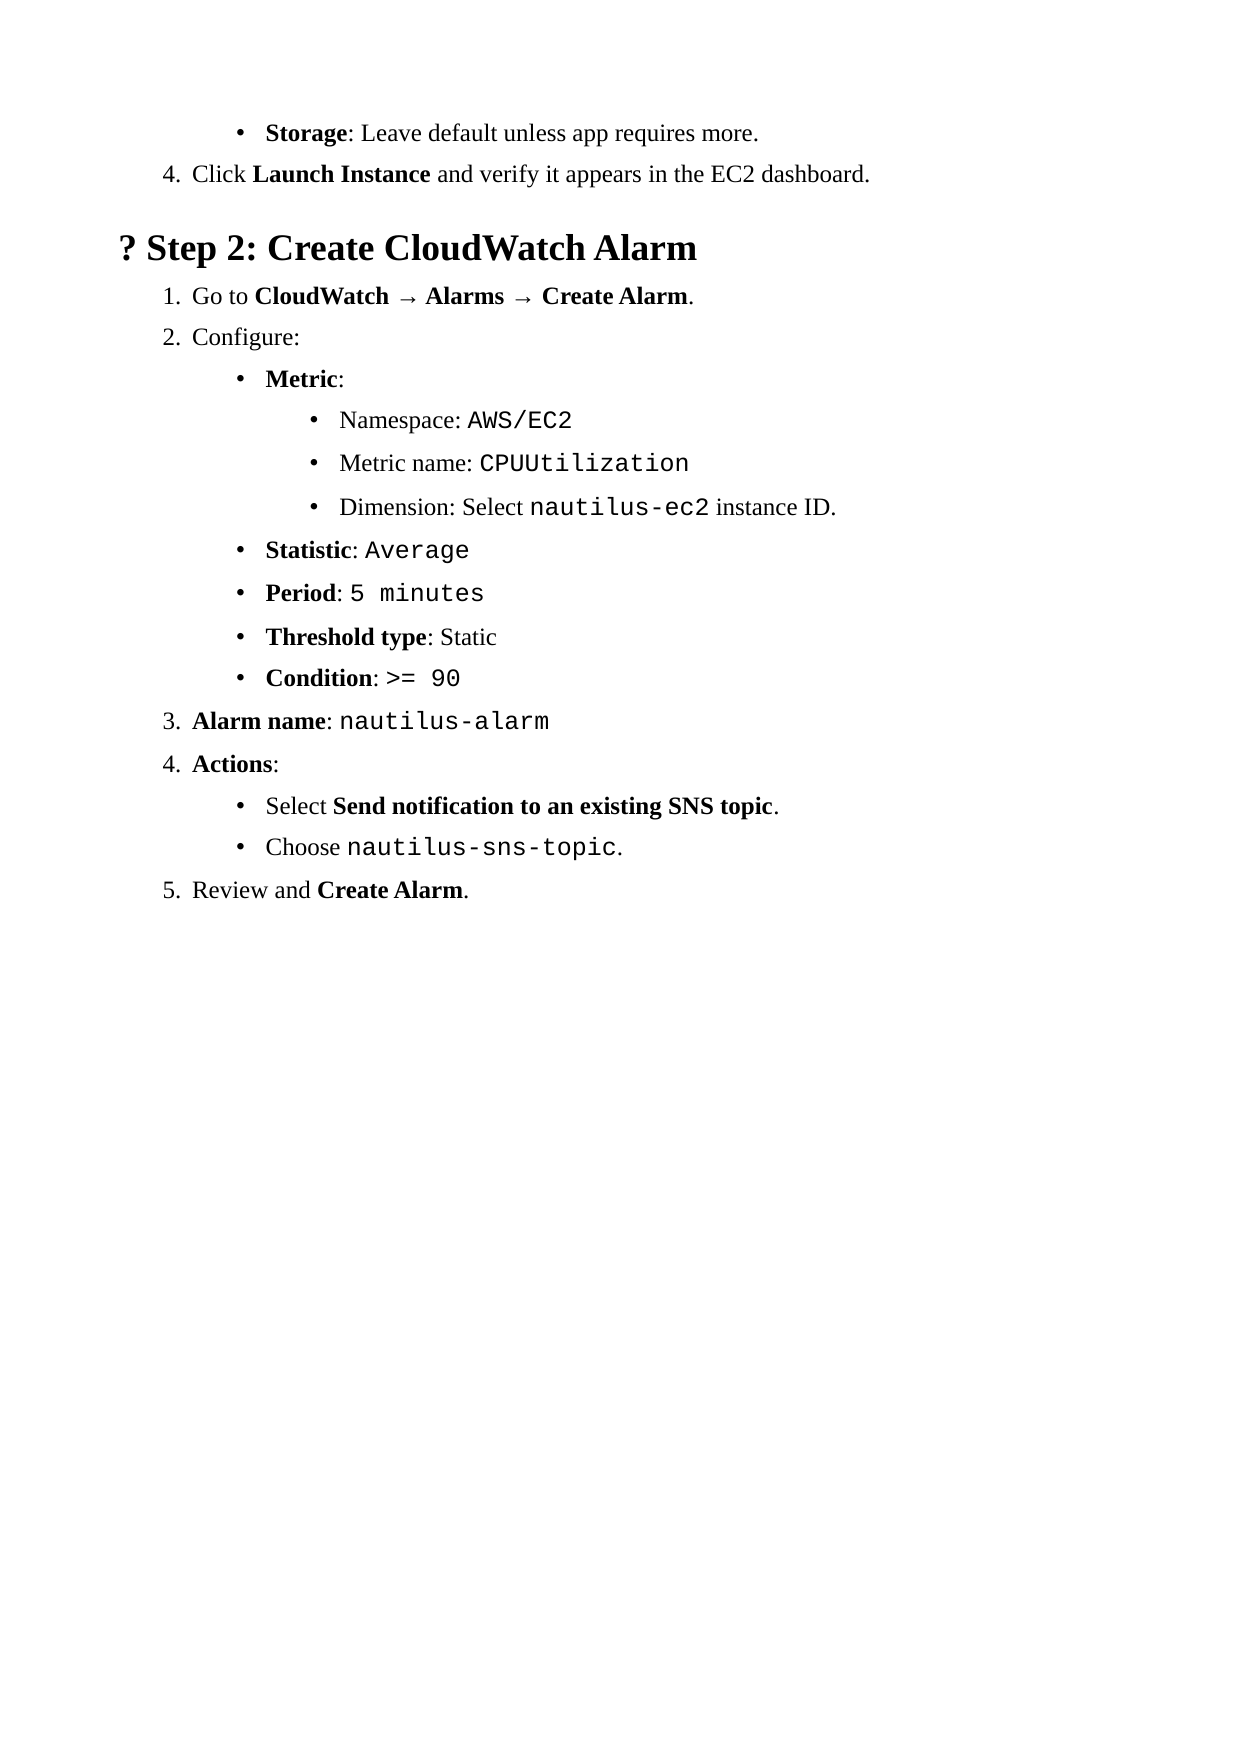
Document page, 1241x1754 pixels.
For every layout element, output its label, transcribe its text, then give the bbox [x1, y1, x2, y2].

list Click Launch Instance and verify it appears in the EC2 dashboard. [162, 159, 1122, 188]
list Review and Create Alarm. [162, 875, 1122, 904]
list Dimension: Select nautilus-ec2 instance ID. [309, 492, 1122, 522]
list Threshold type: Static [236, 622, 1122, 650]
list Go to CloudWatch → Alarms → Create Alarm. [162, 281, 1122, 310]
list Configure: [162, 322, 1122, 351]
subtitle ? Step 2: Create CloudWatch Alarm [118, 226, 1122, 269]
list Statistic: Average [236, 535, 1122, 566]
list Metric: [236, 364, 1122, 392]
list Metric name: CPUUtilization [309, 448, 1122, 479]
list Alarm name: nautilus-alarm [162, 706, 1122, 737]
list Namespace: AWS/EC2 [309, 405, 1122, 436]
list Select Send notification to an existing SNS topic. [236, 791, 1122, 819]
list Period: 5 minutes [236, 578, 1122, 609]
list Storage: Leave default unless app requires more. [236, 118, 1122, 147]
list Condition: >= 90 [236, 663, 1122, 694]
list Actions: [162, 749, 1122, 778]
list Choose nautilus-sns-topic. [236, 832, 1122, 863]
